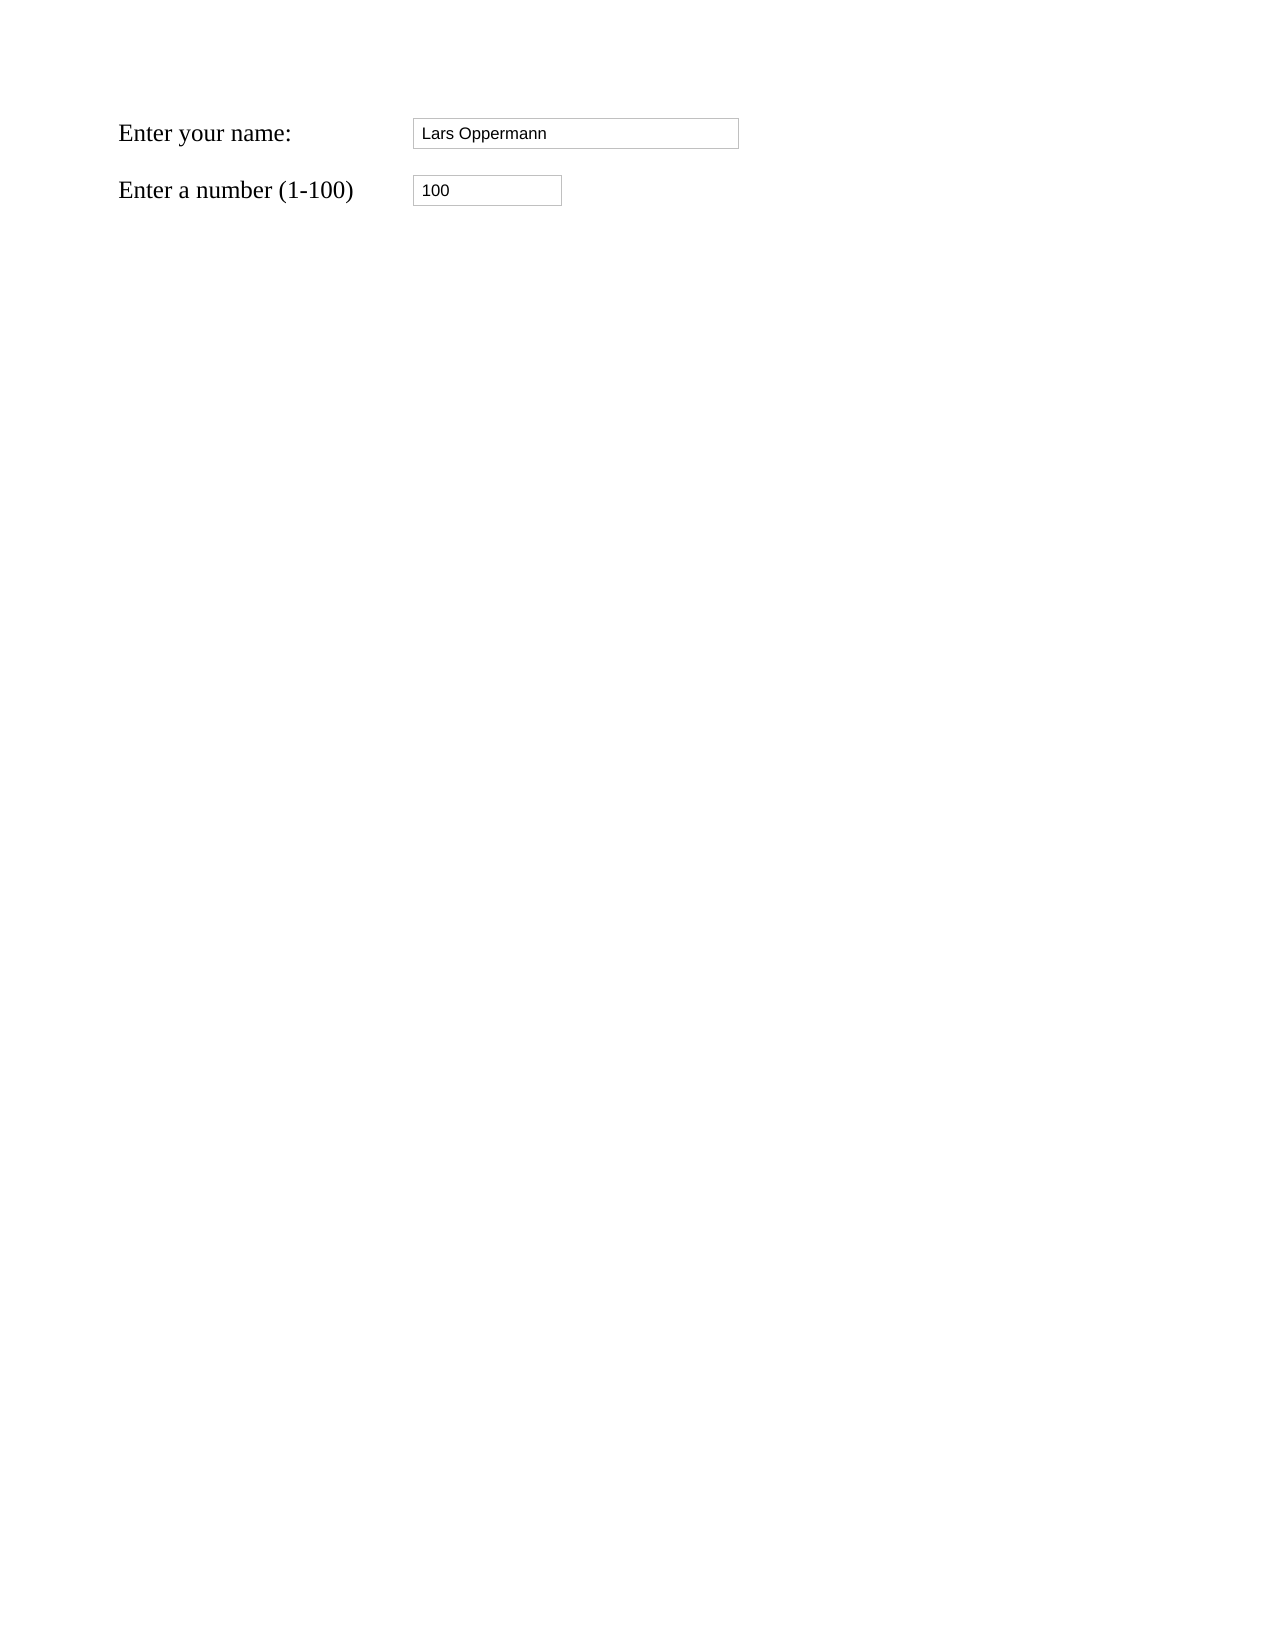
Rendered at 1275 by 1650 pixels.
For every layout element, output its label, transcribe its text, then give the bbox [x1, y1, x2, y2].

text Enter your name: [118, 118, 413, 148]
text Enter a number (1-100) [118, 175, 413, 205]
text [739, 118, 1157, 148]
text [562, 175, 1157, 205]
